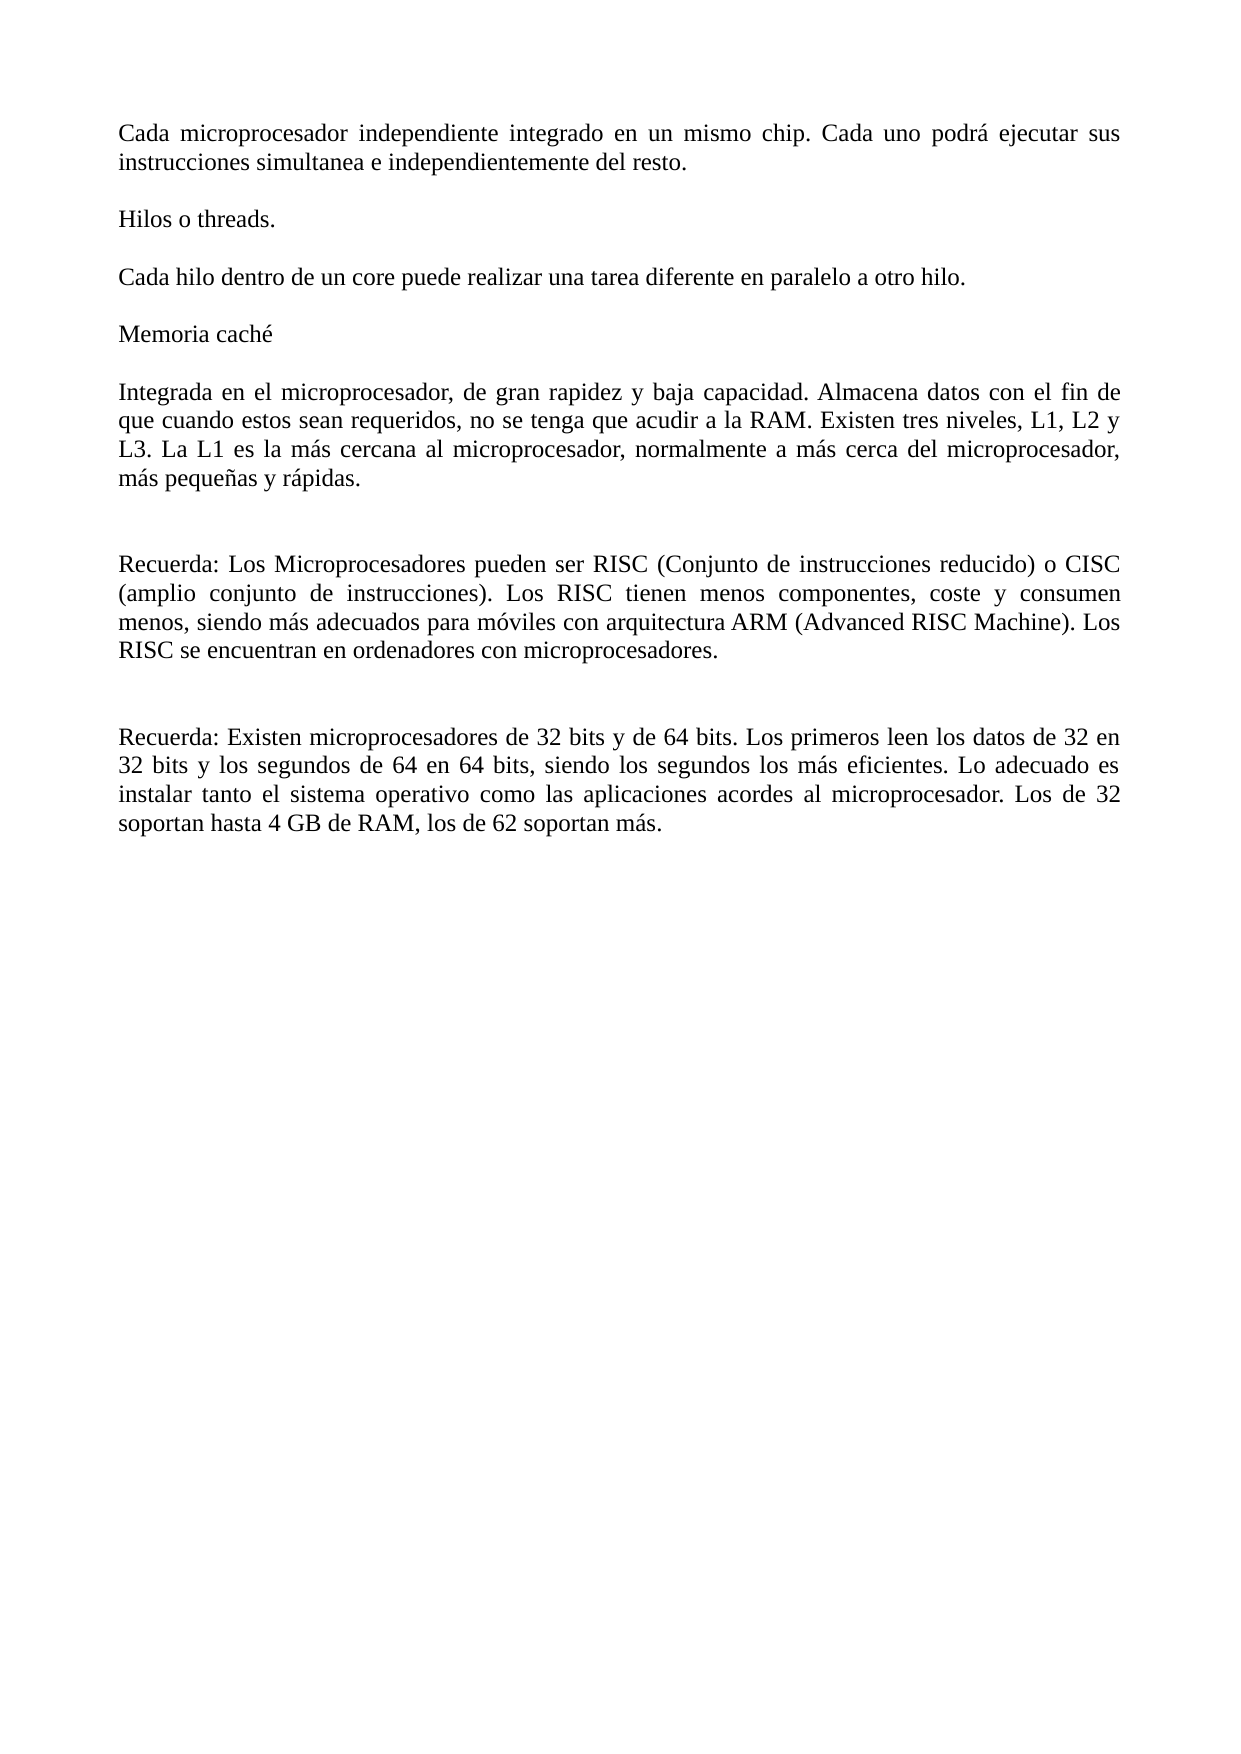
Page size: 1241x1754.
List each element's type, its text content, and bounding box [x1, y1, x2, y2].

text Recuerda: Existen microprocesadores de 32 bits y de 64 bits. Los primeros leen los datos de 32 en 32 bits y los segundos de 64 en 64 bits, siendo los segundos los más eficientes. Lo adecuado es instalar tanto el sistema operativo como las aplicaciones acordes al microprocesador. Los de 32 soportan hasta 4 GB de RAM, los de 62 soportan más. [118, 722, 1122, 837]
text Memoria caché [118, 319, 1122, 348]
text Recuerda: Los Microprocesadores pueden ser RISC (Conjunto de instrucciones reducido) o CISC (amplio conjunto de instrucciones). Los RISC tienen menos componentes, coste y consumen menos, siendo más adecuados para móviles con arquitectura ARM (Advanced RISC Machine). Los RISC se encuentran en ordenadores con microprocesadores. [118, 549, 1122, 664]
text Integrada en el microprocesador, de gran rapidez y baja capacidad. Almacena datos con el fin de que cuando estos sean requeridos, no se tenga que acudir a la RAM. Existen tres niveles, L1, L2 y L3. La L1 es la más cercana al microprocesador, normalmente a más cerca del microprocesador, más pequeñas y rápidas. [118, 377, 1122, 492]
text Hilos o threads. [118, 204, 1122, 233]
text Cada microprocesador independiente integrado en un mismo chip. Cada uno podrá ejecutar sus instrucciones simultanea e independientemente del resto. [118, 118, 1122, 176]
text Cada hilo dentro de un core puede realizar una tarea diferente en paralelo a otro hilo. [118, 262, 1122, 291]
